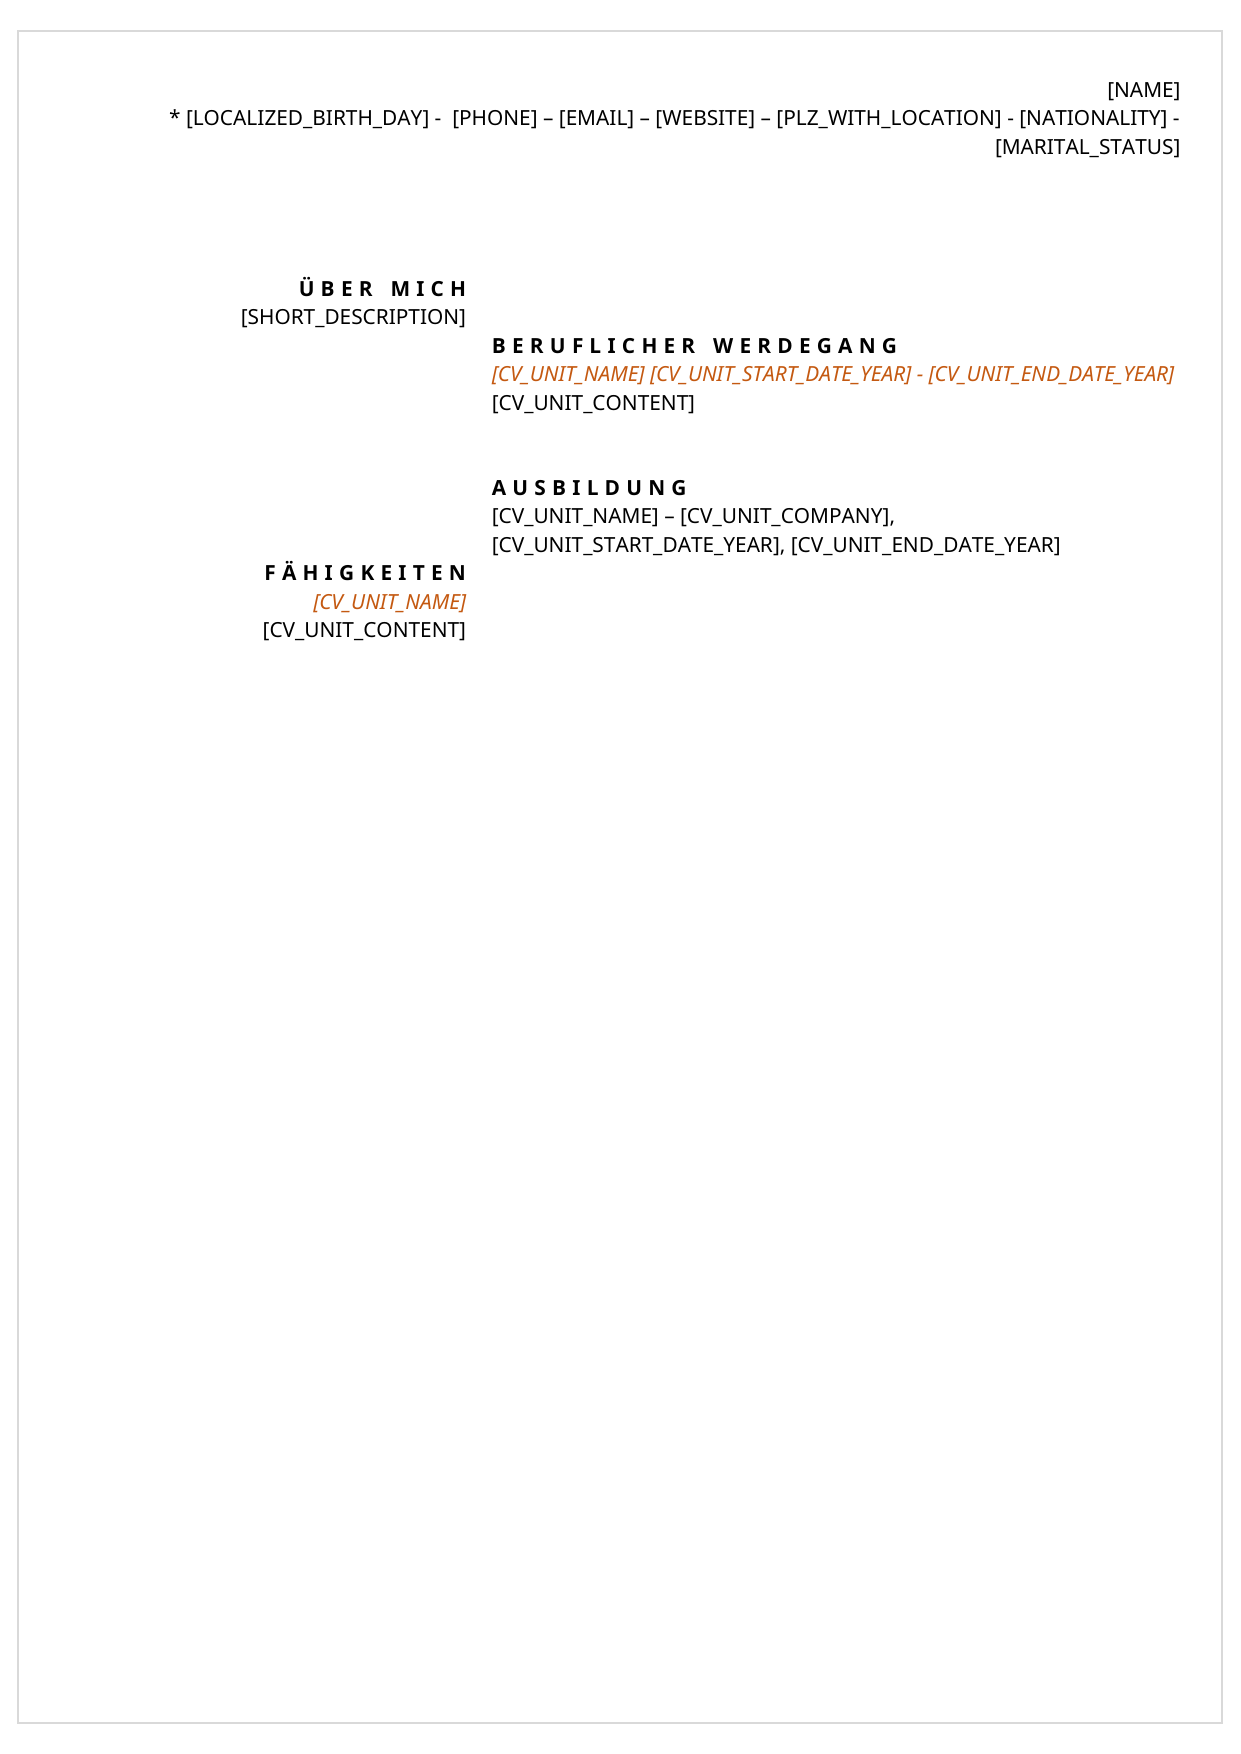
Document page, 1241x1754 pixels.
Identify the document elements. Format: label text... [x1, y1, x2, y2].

table_cell [492, 559, 1180, 1241]
table_cell [466, 559, 492, 1241]
table_cell BERUFLICHER WERDEGANG [CV_UNIT_NAME] [CV_UNIT_START_DATE_YEAR] - [CV_UNIT_END_DATE_YEAR] [CV_UNIT_CONTENT] AUSBILDUNG [CV_UNIT_NAME] – [CV_UNIT_COMPANY], [CV_UNIT_START_DATE_YEAR], [CV_UNIT_END_DATE_YEAR] [492, 331, 1180, 558]
table_header [466, 274, 492, 331]
table_cell [466, 331, 492, 558]
table_header Über Mich [SHORT_DESCRIPTION] [60, 274, 466, 331]
table_header [492, 274, 1180, 331]
table_cell [60, 331, 466, 558]
table_cell FÄHIGKEITEN [CV_UNIT_NAME] [CV_UNIT_CONTENT] [60, 559, 466, 1241]
